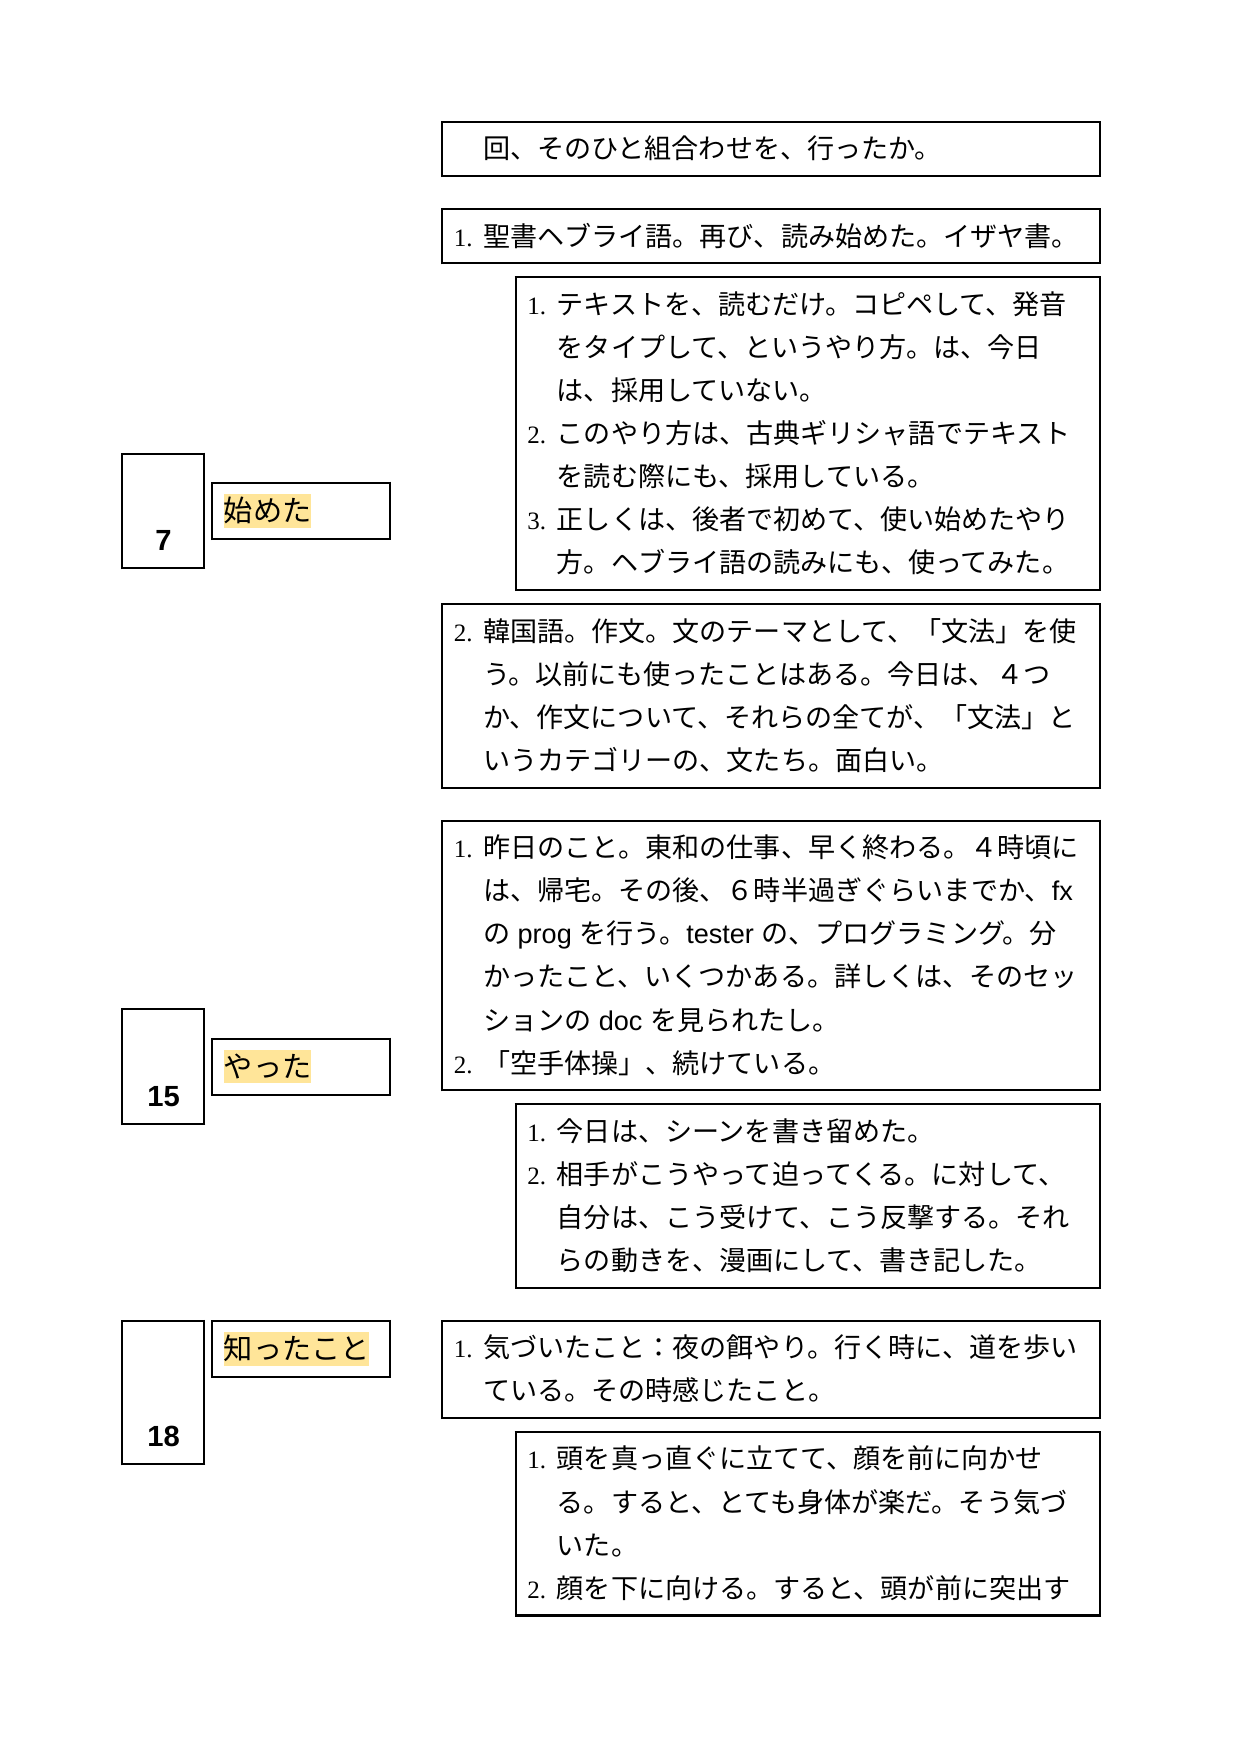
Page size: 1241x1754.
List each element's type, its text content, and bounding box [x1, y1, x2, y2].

table_cell 7 [118, 205, 208, 817]
table_cell 18 [118, 1317, 208, 1619]
table_cell 聖書ヘブライ語。再び、読み始めた。イザヤ書。 テキストを、読むだけ。コピペして、発音をタイプして、というやり方。は、今日は、採用していない。 このやり方は、古典ギリシャ語でテキストを読む際にも、採用している。 正しくは、後者で初めて、使い始めたやり方。ヘブライ語の読みにも、使ってみた。 韓国語。作文。文のテーマとして、「文法」を使う。以前にも使ったことはある。今日は、４つか、作文について、それらの全てが、「文法」というカテゴリーの、文たち。面白い。 [394, 205, 1104, 817]
table_cell 昨日のこと。東和の仕事、早く終わる。４時頃には、帰宅。その後、６時半過ぎぐらいまでか、fx の prog を行う。tester の、プログラミング。分かったこと、いくつかある。詳しくは、そのセッションの doc を見られたし。 「空手体操」、続けている。 今日は、シーンを書き留めた。 相手がこうやって迫ってくる。に対して、自分は、こう受けて、こう反撃する。それらの動きを、漫画にして、書き記した。 [394, 817, 1104, 1317]
table_cell 回、そのひと組合わせを、行ったか。 [394, 118, 1104, 205]
table_cell [208, 118, 394, 205]
table_cell 始めた [208, 205, 394, 817]
table_cell やった [208, 817, 394, 1317]
table_cell [118, 118, 208, 205]
table_cell 気づいたこと：夜の餌やり。行く時に、道を歩いている。その時感じたこと。 頭を真っ直ぐに立てて、顔を前に向かせる。すると、とても身体が楽だ。そう気づいた。 顔を下に向ける。すると、頭が前に突出す [394, 1317, 1104, 1619]
table_cell 15 [118, 817, 208, 1317]
table_cell 知ったこと [208, 1317, 394, 1619]
